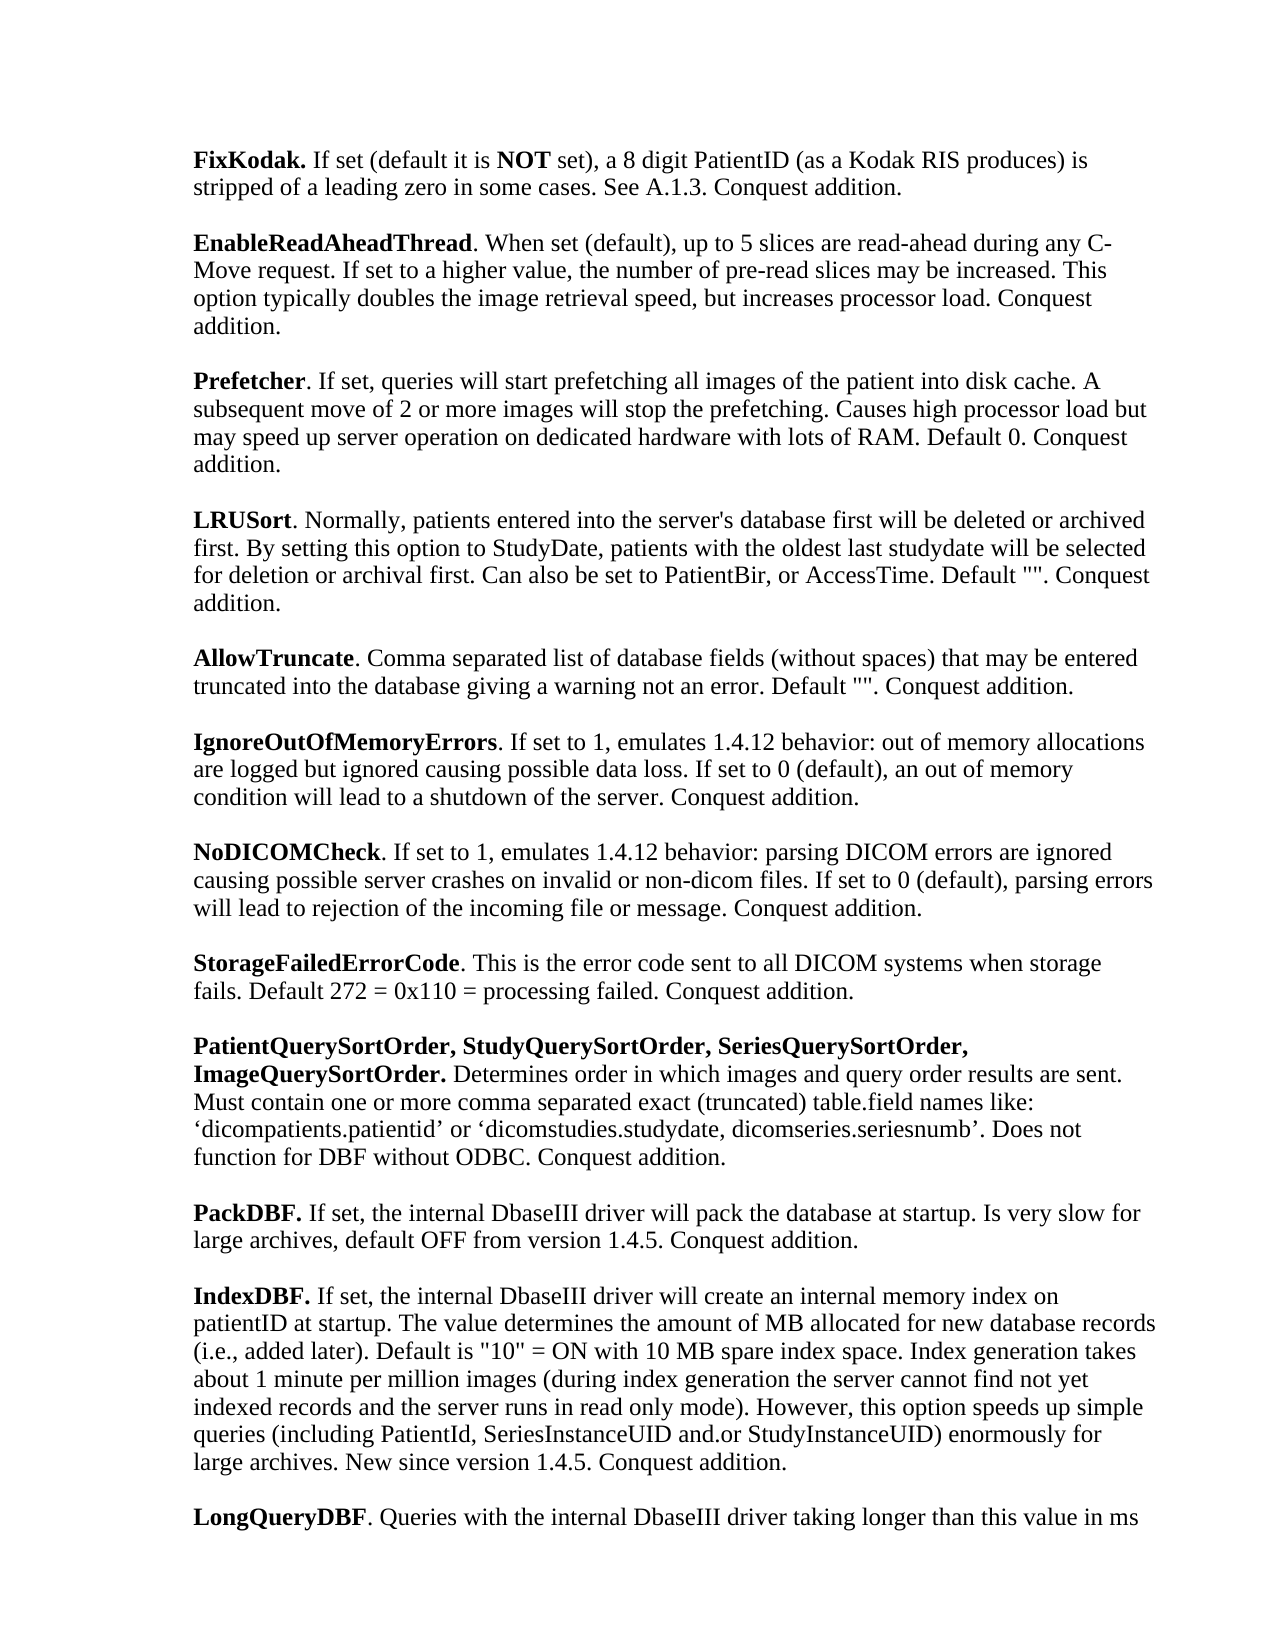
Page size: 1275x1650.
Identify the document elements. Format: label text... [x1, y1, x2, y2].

text PatientQuerySortOrder, StudyQuerySortOrder, SeriesQuerySortOrder, ImageQuerySortOrder. Determines order in which images and query order results are sent. Must contain one or more comma separated exact (truncated) table.field names like: ‘dicompatients.patientid’ or ‘dicomstudies.studydate, dicomseries.seriesnumb’. Does not function for DBF without ODBC. Conquest addition. [193, 1032, 1157, 1171]
text Prefetcher. If set, queries will start prefetching all images of the patient into disk cache. A subsequent move of 2 or more images will stop the prefetching. Causes high processor load but may speed up server operation on dedicated hardware with lots of RAM. Default 0. Conquest addition. [193, 367, 1157, 478]
text PackDBF. If set, the internal DbaseIII driver will pack the database at startup. Is very slow for large archives, default OFF from version 1.4.5. Conquest addition. [193, 1199, 1157, 1254]
text FixKodak. If set (default it is NOT set), a 8 digit PatientID (as a Kodak RIS produces) is stripped of a leading zero in some cases. See A.1.3. Conquest addition. [193, 146, 1157, 201]
text EnableReadAheadThread. When set (default), up to 5 slices are read-ahead during any C-Move request. If set to a higher value, the number of pre-read slices may be increased. This option typically doubles the image retrieval speed, but increases processor load. Conquest addition. [193, 229, 1157, 340]
text StorageFailedErrorCode. This is the error code sent to all DICOM systems when storage fails. Default 272 = 0x110 = processing failed. Conquest addition. [193, 949, 1157, 1005]
text NoDICOMCheck. If set to 1, emulates 1.4.12 behavior: parsing DICOM errors are ignored causing possible server crashes on invalid or non-dicom files. If set to 0 (default), parsing errors will lead to rejection of the incoming file or message. Conquest addition. [193, 838, 1157, 922]
text IgnoreOutOfMemoryErrors. If set to 1, emulates 1.4.12 behavior: out of memory allocations are logged but ignored causing possible data loss. If set to 0 (default), an out of memory condition will lead to a shutdown of the server. Conquest addition. [193, 728, 1157, 811]
text AllowTruncate. Comma separated list of database fields (without spaces) that may be entered truncated into the database giving a warning not an error. Default "". Conquest addition. [193, 644, 1157, 700]
text LongQueryDBF. Queries with the internal DbaseIII driver taking longer than this value in ms [193, 1503, 1157, 1531]
text LRUSort. Normally, patients entered into the server's database first will be deleted or archived first. By setting this option to StudyDate, patients with the oldest last studydate will be selected for deletion or archival first. Can also be set to PatientBir, or AccessTime. Default "". Conquest addition. [193, 506, 1157, 617]
text IndexDBF. If set, the internal DbaseIII driver will create an internal memory index on patientID at startup. The value determines the amount of MB allocated for new database records (i.e., added later). Default is "10" = ON with 10 MB spare index space. Index generation takes about 1 minute per million images (during index generation the server cannot find not yet indexed records and the server runs in read only mode). However, this option speeds up simple queries (including PatientId, SeriesInstanceUID and.or StudyInstanceUID) enormously for large archives. New since version 1.4.5. Conquest addition. [193, 1282, 1157, 1476]
